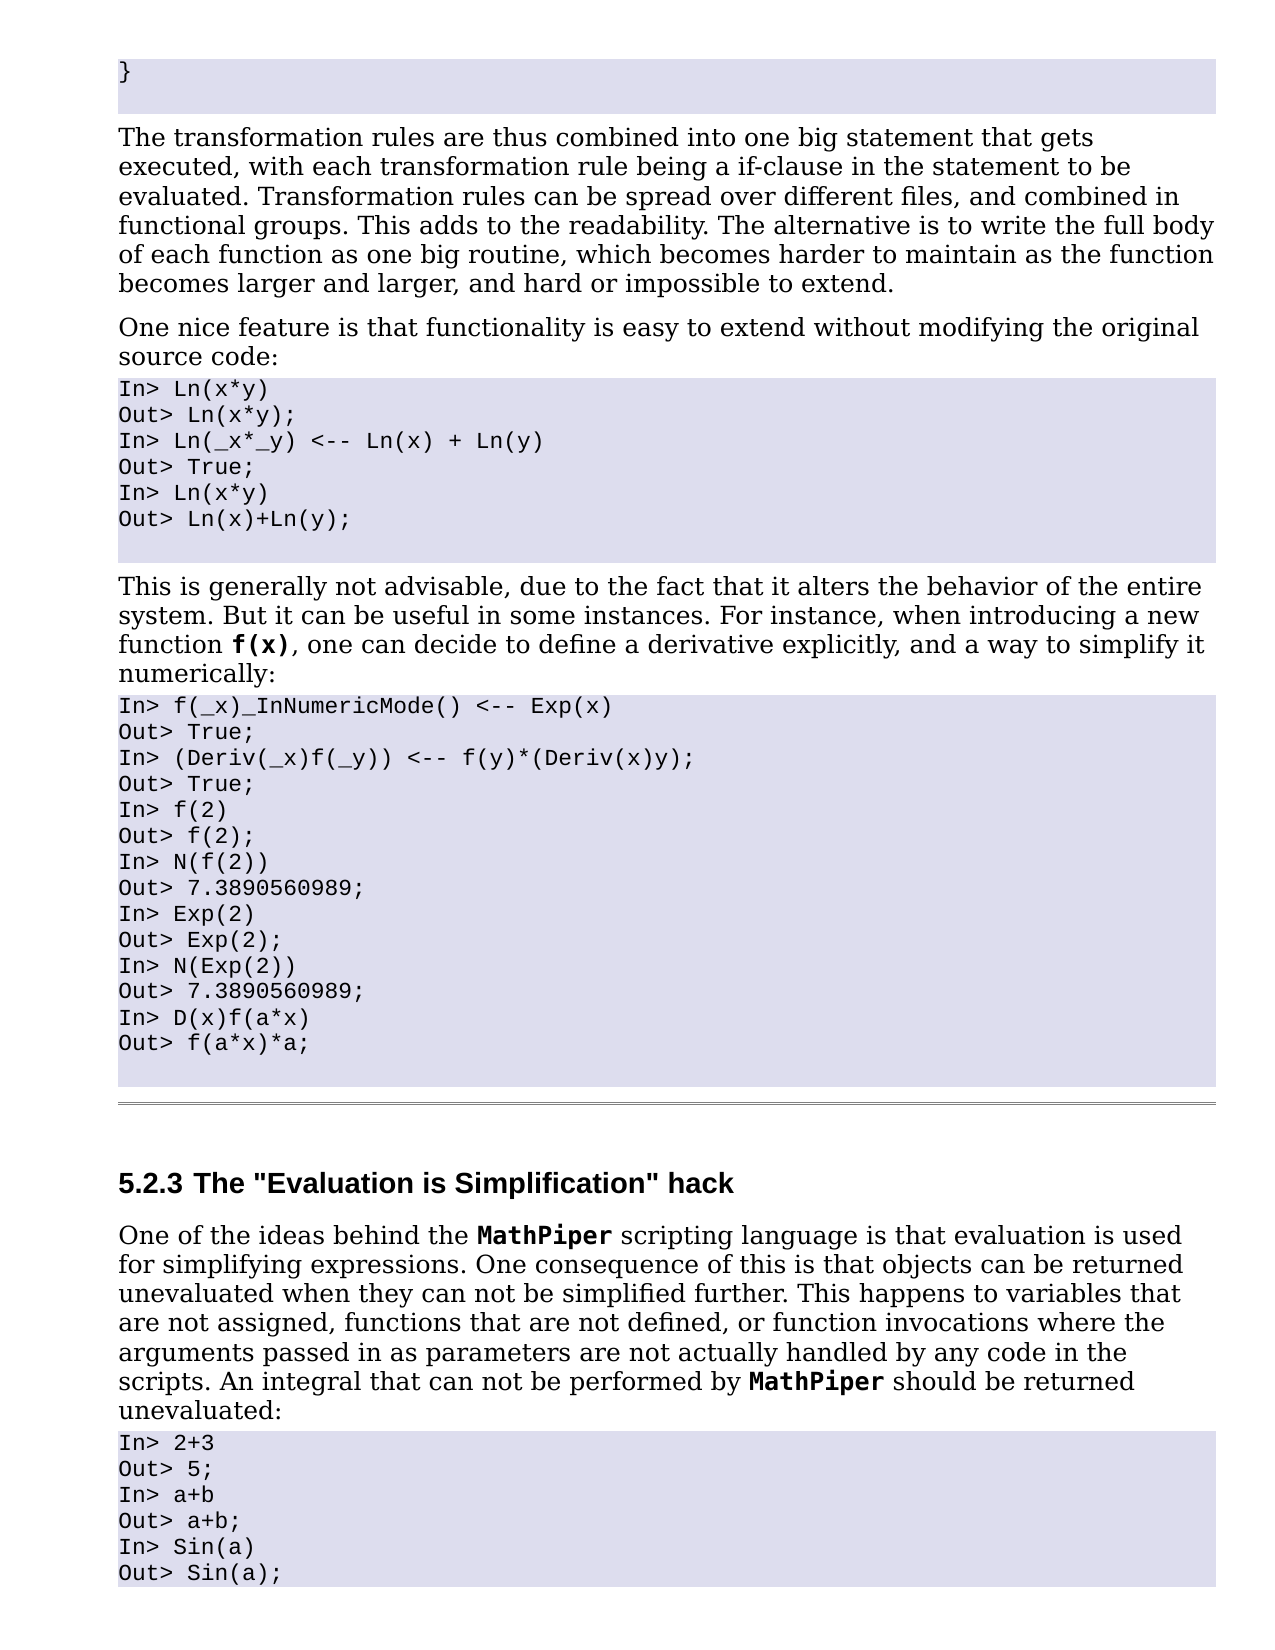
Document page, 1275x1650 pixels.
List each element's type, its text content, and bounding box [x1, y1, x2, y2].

table_header } [118, 59, 1216, 114]
text The transformation rules are thus combined into one big statement that gets executed, with each transformation rule being a if-clause in the statement to be evaluated. Transformation rules can be spread over different files, and combined in functional groups. This adds to the readability. The alternative is to write the full body of each function as one big routine, which becomes harder to maintain as the function becomes larger and larger, and hard or impossible to extend. [118, 123, 1216, 298]
subtitle The "Evaluation is Simplification" hack [118, 1167, 1216, 1200]
table_header In> 2+3 Out> 5; In> a+b Out> a+b; In> Sin(a) Out> Sin(a); [118, 1431, 1216, 1587]
table_header In> f(_x)_InNumericMode() <-- Exp(x) Out> True; In> (Deriv(_x)f(_y)) <-- f(y)*(Deriv(x)y); Out> True; In> f(2) Out> f(2); In> N(f(2)) Out> 7.3890560989; In> Exp(2) Out> Exp(2); In> N(Exp(2)) Out> 7.3890560989; In> D(x)f(a*x) Out> f(a*x)*a; [118, 695, 1216, 1087]
text One nice feature is that functionality is easy to extend without modifying the original source code: [118, 313, 1216, 372]
text This is generally not advisable, due to the fact that it alters the behavior of the entire system. But it can be useful in some instances. For instance, when introducing a new function f(x), one can decide to define a derivative explicitly, and a way to simplify it numerically: [118, 572, 1216, 688]
table_header In> Ln(x*y) Out> Ln(x*y); In> Ln(_x*_y) <-- Ln(x) + Ln(y) Out> True; In> Ln(x*y) Out> Ln(x)+Ln(y); [118, 378, 1216, 563]
text One of the ideas behind the MathPiper scripting language is that evaluation is used for simplifying expressions. One consequence of this is that objects can be returned unevaluated when they can not be simplified further. This happens to variables that are not assigned, functions that are not defined, or function invocations where the arguments passed in as parameters are not actually handled by any code in the scripts. An integral that can not be performed by MathPiper should be returned unevaluated: [118, 1221, 1216, 1425]
